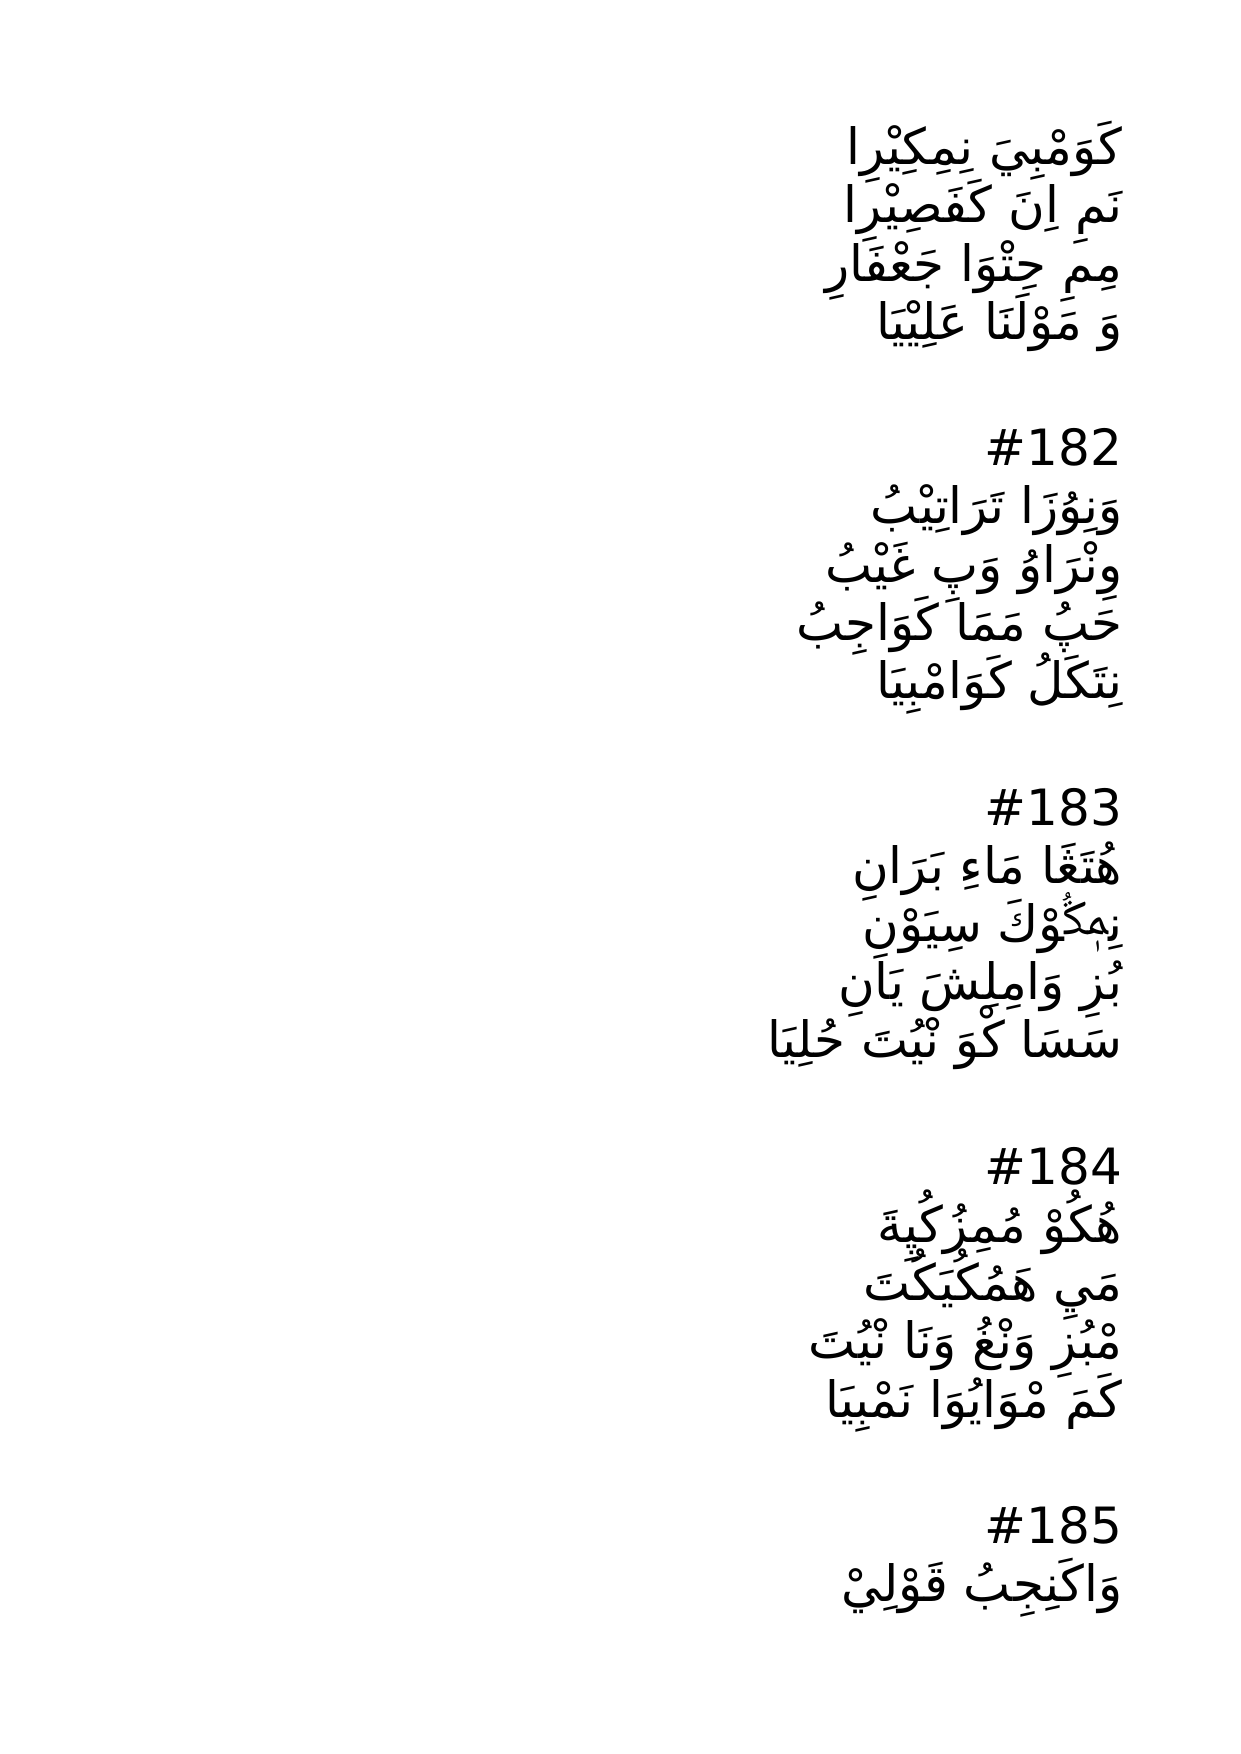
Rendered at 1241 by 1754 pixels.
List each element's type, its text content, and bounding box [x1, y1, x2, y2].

text نَمِ اِنَ كَفَصِيْرِا [118, 176, 1122, 234]
text سَسَا كْوَ نْيُتَ حُلِيَا [118, 1011, 1122, 1069]
text كَوَمْبِيَ نِمِكِيْرِا [118, 118, 1122, 176]
text مْبُزِ وَنْغُ وَنَا نْيُتَ [118, 1312, 1122, 1371]
text #184 [118, 1138, 1122, 1196]
text حَپُ مَمَا كَوَاجِبُ [118, 594, 1122, 652]
text هُكُوْ مُمِزُكُپِةَ [118, 1196, 1122, 1254]
text نِتَكَلُ كَوَامْبِيَا [118, 652, 1122, 710]
text #183 [118, 778, 1122, 837]
text كَمَ مْوَايُوَا نَمْبِيَا [118, 1371, 1122, 1429]
text مِمِ حِتْوَا جَعْفَارِ [118, 234, 1122, 293]
text نِمٖػُوْكَ سِيَوْنِ [118, 895, 1122, 953]
text #185 [118, 1497, 1122, 1555]
text بُزِ وَامِلِشَ يَانِ [118, 953, 1122, 1011]
text وَ مَوْلَنَا عَلِيْيَا [118, 293, 1122, 351]
text وِنْرَاوُ وَپِ غَيْبُ [118, 536, 1122, 594]
text #182 [118, 419, 1122, 477]
text هُتَڠَا مَاءِ بَرَانِ [118, 837, 1122, 895]
text وَنِوُزَا تَرَاتِيْبُ [118, 477, 1122, 536]
text وَاكَنِجِبُ قَوْلِيْ [118, 1555, 1122, 1613]
text مَيِ هَمُكُيَكُتَ [118, 1254, 1122, 1312]
